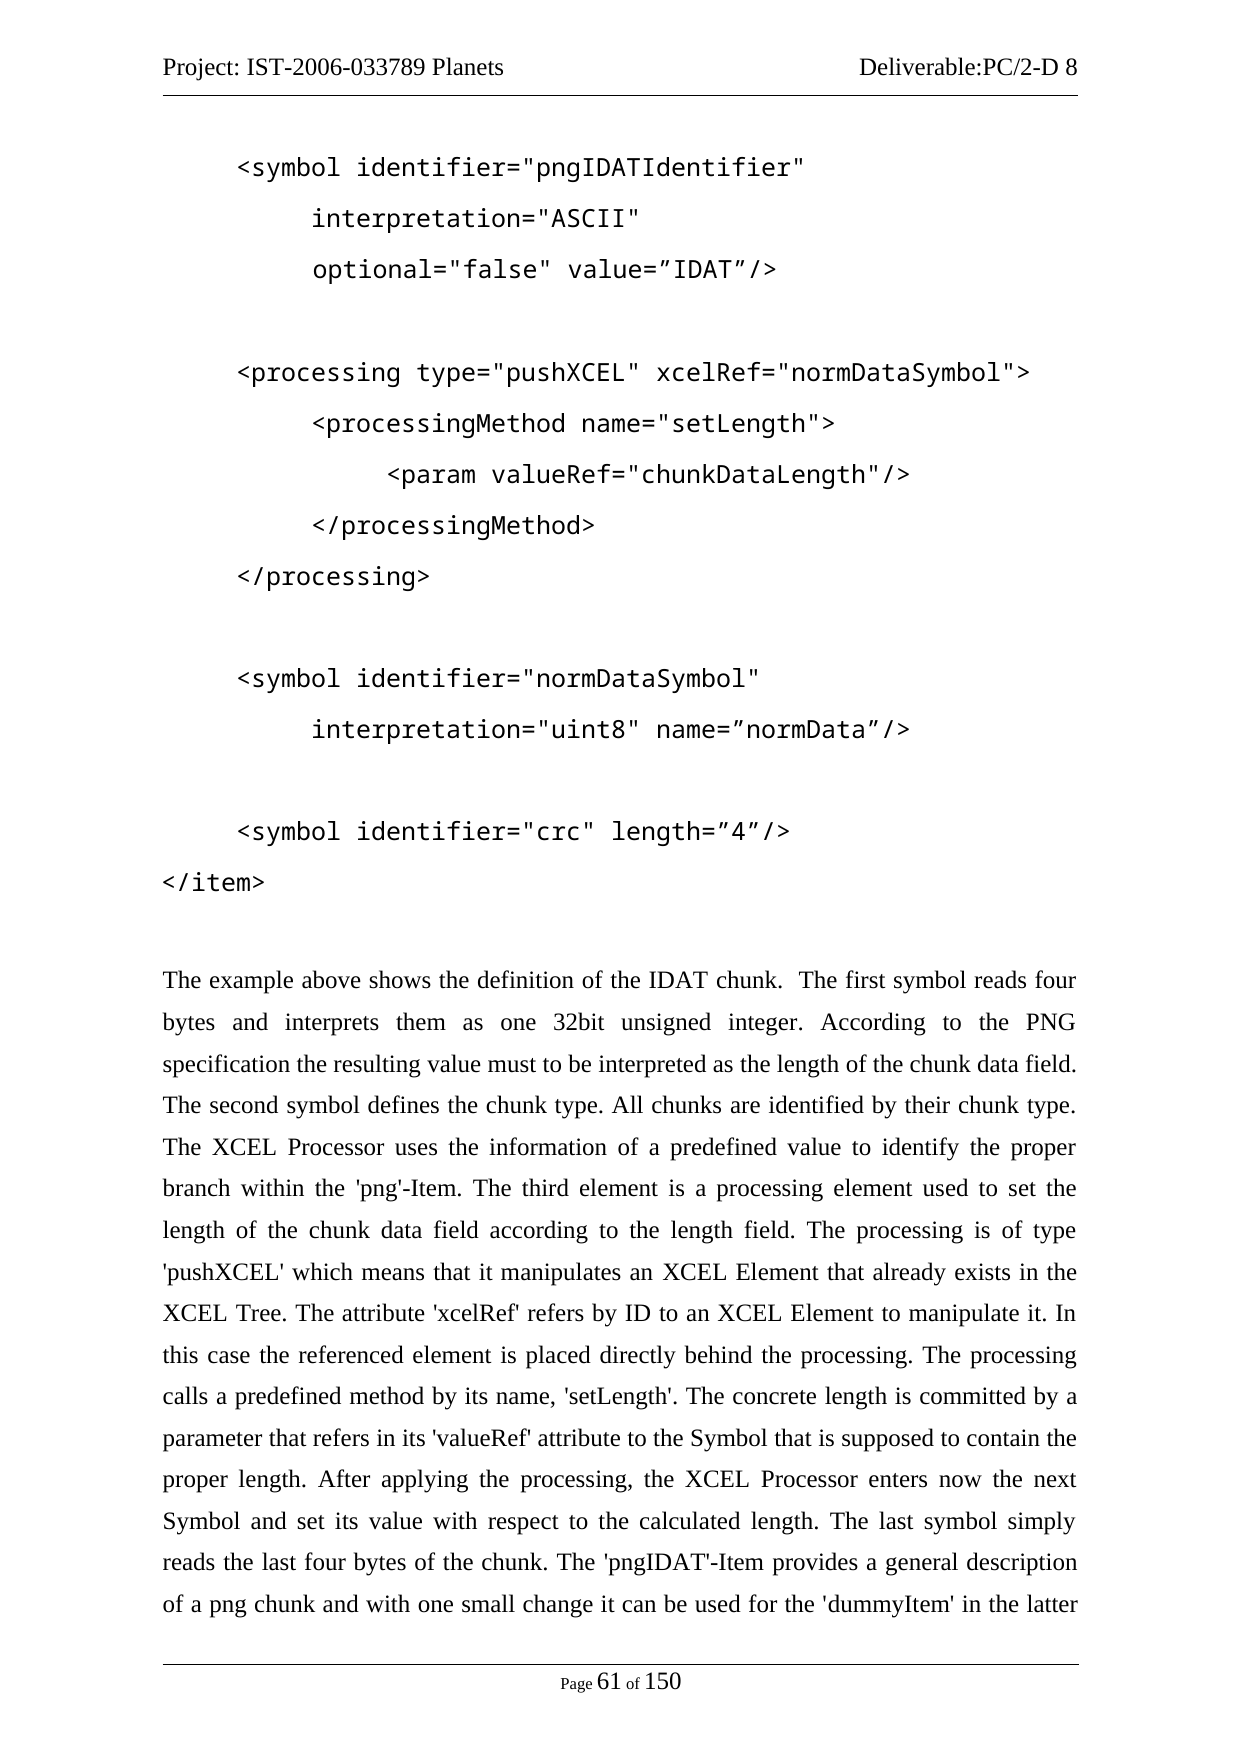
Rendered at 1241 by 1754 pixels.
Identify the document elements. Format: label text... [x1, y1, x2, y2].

text <symbol identifier="normDataSymbol" [161, 660, 1078, 694]
text <symbol identifier="crc" length=”4”/> [161, 813, 1078, 848]
text The example above shows the definition of the IDAT chunk. The first symbol reads four bytes and interprets them as one 32bit unsigned integer. According to the PNG specification the resulting value must to be interpreted as the length of the chunk data field. The second symbol defines the chunk type. All chunks are identified by their chunk type. The XCEL Processor uses the information of a predefined value to identify the proper branch within the 'png'-Item. The third element is a processing element used to set the length of the chunk data field according to the length field. The processing is of type 'pushXCEL' which means that it manipulates an XCEL Element that already exists in the XCEL Tree. The attribute 'xcelRef' refers by ID to an XCEL Element to manipulate it. In this case the referenced element is placed directly behind the processing. The processing calls a predefined method by its name, 'setLength'. The concrete length is committed by a parameter that refers in its 'valueRef' attribute to the Symbol that is supposed to contain the proper length. After applying the processing, the XCEL Processor enters now the next Symbol and set its value with respect to the calculated length. The last symbol simply reads the last four bytes of the chunk. The 'pngIDAT'-Item provides a general description of a png chunk and with one small change it can be used for the 'dummyItem' in the latter [162, 967, 1078, 1618]
text <processingMethod name="setLength"> [161, 405, 1078, 439]
text </processing> [161, 558, 1078, 592]
text </processingMethod> [161, 507, 1078, 541]
text <param valueRef="chunkDataLength"/> [161, 456, 1078, 490]
text interpretation="ASCII" [161, 201, 1078, 235]
text optional="false" value=”IDAT”/> [162, 252, 1078, 286]
text <symbol identifier="pngIDATIdentifier" [161, 150, 1078, 184]
text </item> [161, 864, 1078, 899]
text <processing type="pushXCEL" xcelRef="normDataSymbol"> [161, 354, 1078, 388]
text interpretation="uint8" name=”normData”/> [161, 711, 1078, 746]
